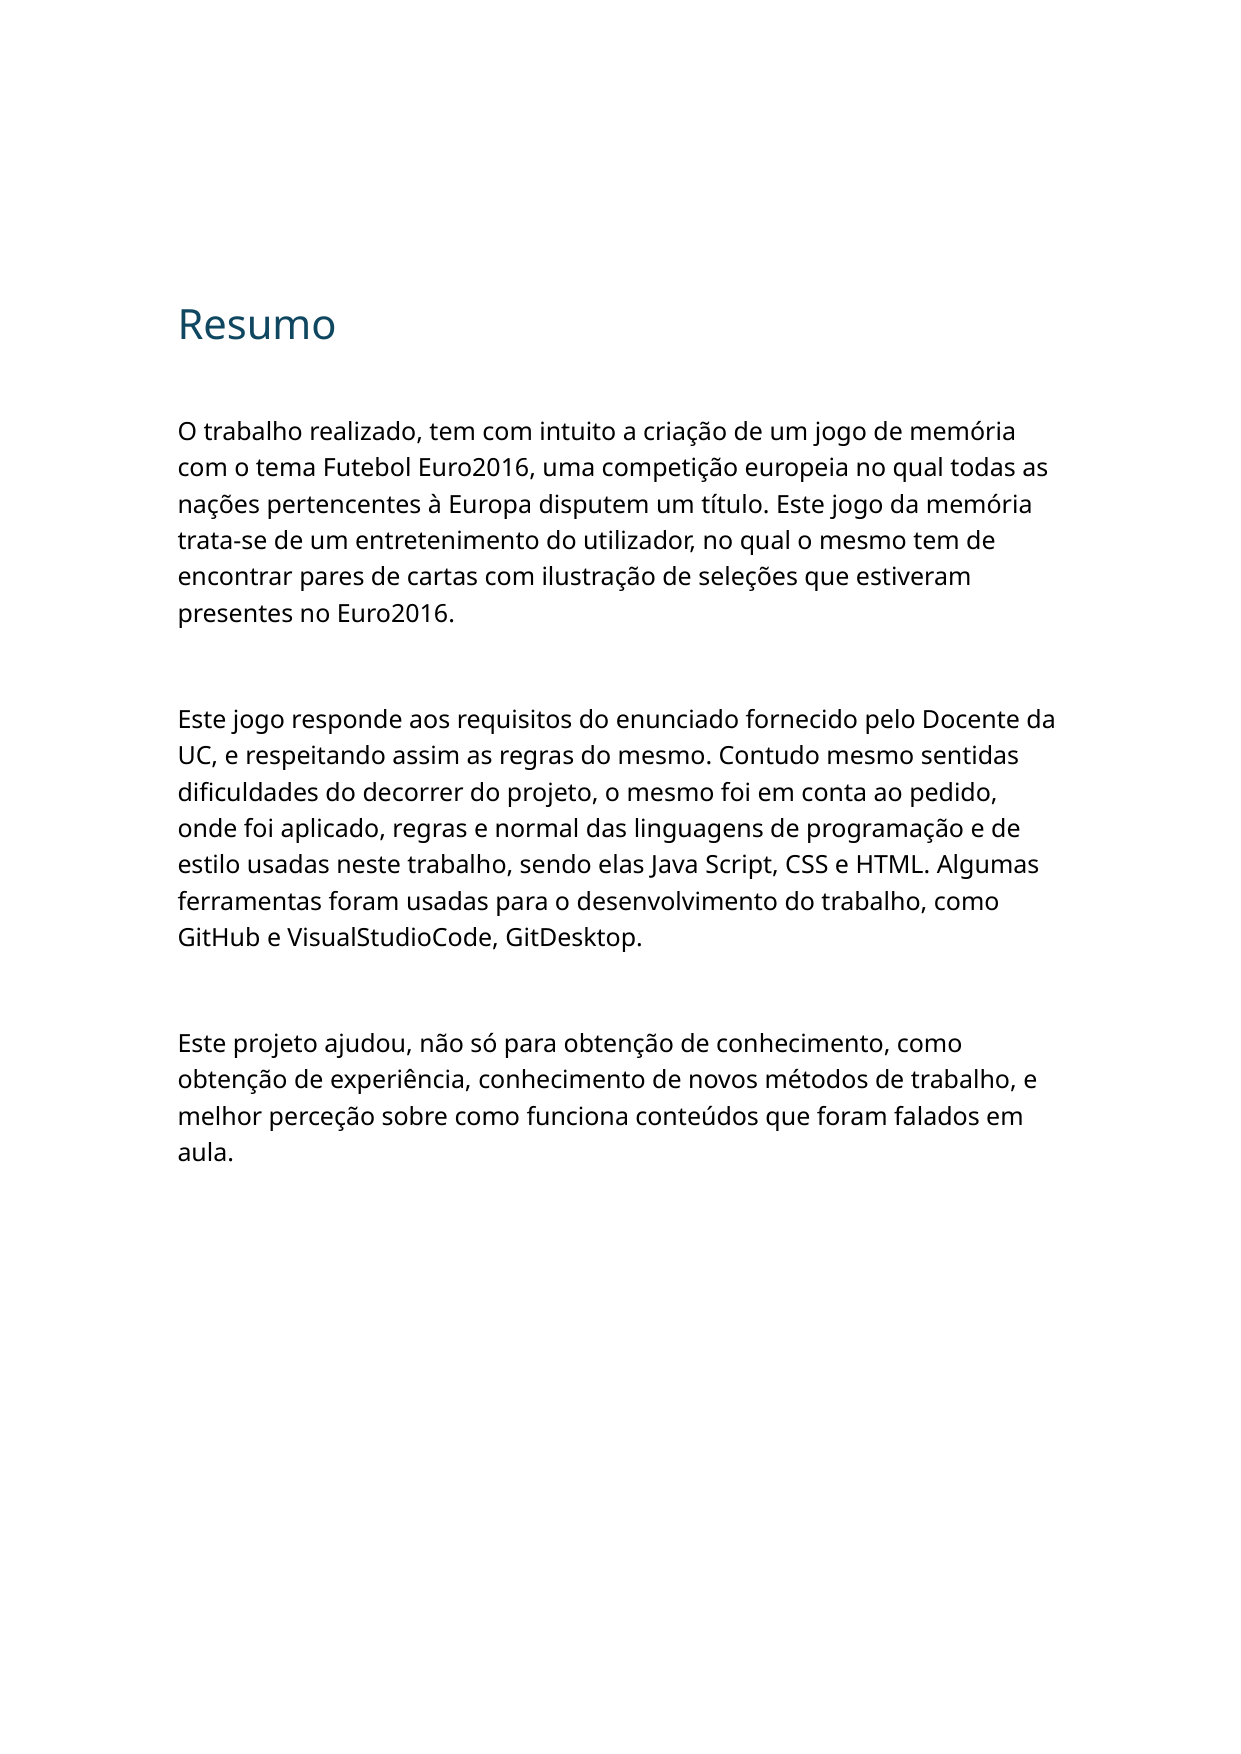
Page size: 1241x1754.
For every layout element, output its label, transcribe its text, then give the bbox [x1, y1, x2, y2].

subtitle Resumo [177, 294, 1063, 351]
text Este jogo responde aos requisitos do enunciado fornecido pelo Docente da UC, e respeitando assim as regras do mesmo. Contudo mesmo sentidas dificuldades do decorrer do projeto, o mesmo foi em conta ao pedido, onde foi aplicado, regras e normal das linguagens de programação e de estilo usadas neste trabalho, sendo elas Java Script, CSS e HTML. Algumas ferramentas foram usadas para o desenvolvimento do trabalho, como GitHub e VisualStudioCode, GitDesktop. [177, 701, 1063, 954]
text O trabalho realizado, tem com intuito a criação de um jogo de memória com o tema Futebol Euro2016, uma competição europeia no qual todas as nações pertencentes à Europa disputem um título. Este jogo da memória trata-se de um entretenimento do utilizador, no qual o mesmo tem de encontrar pares de cartas com ilustração de seleções que estiveram presentes no Euro2016. [177, 414, 1063, 629]
text Este projeto ajudou, não só para obtenção de conhecimento, como obtenção de experiência, conhecimento de novos métodos de trabalho, e melhor perceção sobre como funciona conteúdos que foram falados em aula. [177, 1026, 1063, 1169]
